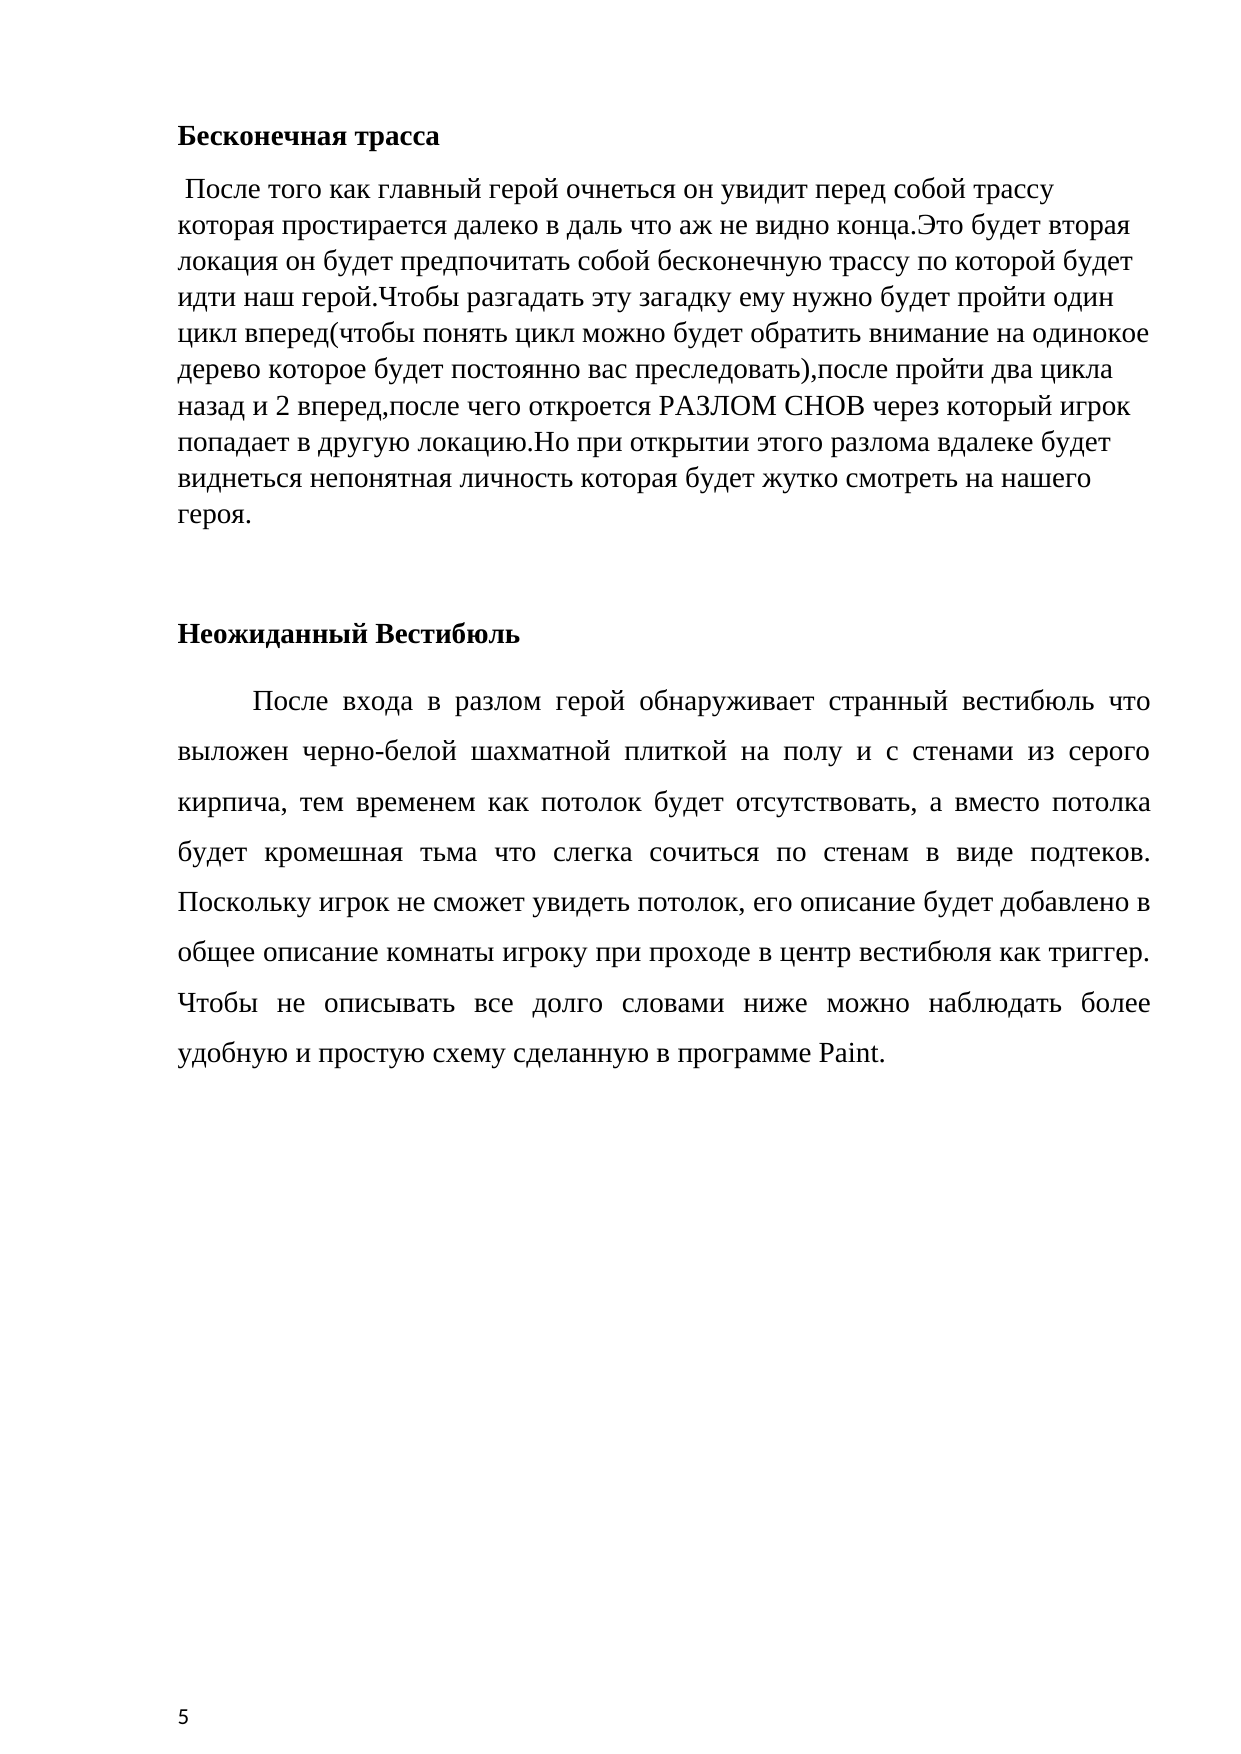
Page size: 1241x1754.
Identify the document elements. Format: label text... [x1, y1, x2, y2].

text После входа в разлом герой обнаруживает странный вестибюль что выложен черно-белой шахматной плиткой на полу и с стенами из серого кирпича, тем временем как потолок будет отсутствовать, а вместо потолка будет кромешная тьма что слегка сочиться по стенам в виде подтеков. Поскольку игрок не сможет увидеть потолок, его описание будет добавлено в общее описание комнаты игроку при проходе в центр вестибюля как триггер. Чтобы не описывать все долго словами ниже можно наблюдать более удобную и простую схему сделанную в программе Paint. [177, 683, 1152, 1069]
text Неожиданный Вестибюль [177, 616, 1152, 649]
text После того как главный герой очнеться он увидит перед собой трассу которая простирается далеко в даль что аж не видно конца.Это будет вторая локация он будет предпочитать собой бесконечную трассу по которой будет идти наш герой.Чтобы разгадать эту загадку ему нужно будет пройти один цикл вперед(чтобы понять цикл можно будет обратить внимание на одинокое дерево которое будет постоянно вас преследовать),после пройти два цикла назад и 2 вперед,после чего откроется РАЗЛОМ СНОВ через который игрок попадает в другую локацию.Но при открытии этого разлома вдалеке будет виднеться непонятная личность которая будет жутко смотреть на нашего героя. [177, 171, 1152, 530]
text Бесконечная трасса [177, 118, 1152, 152]
